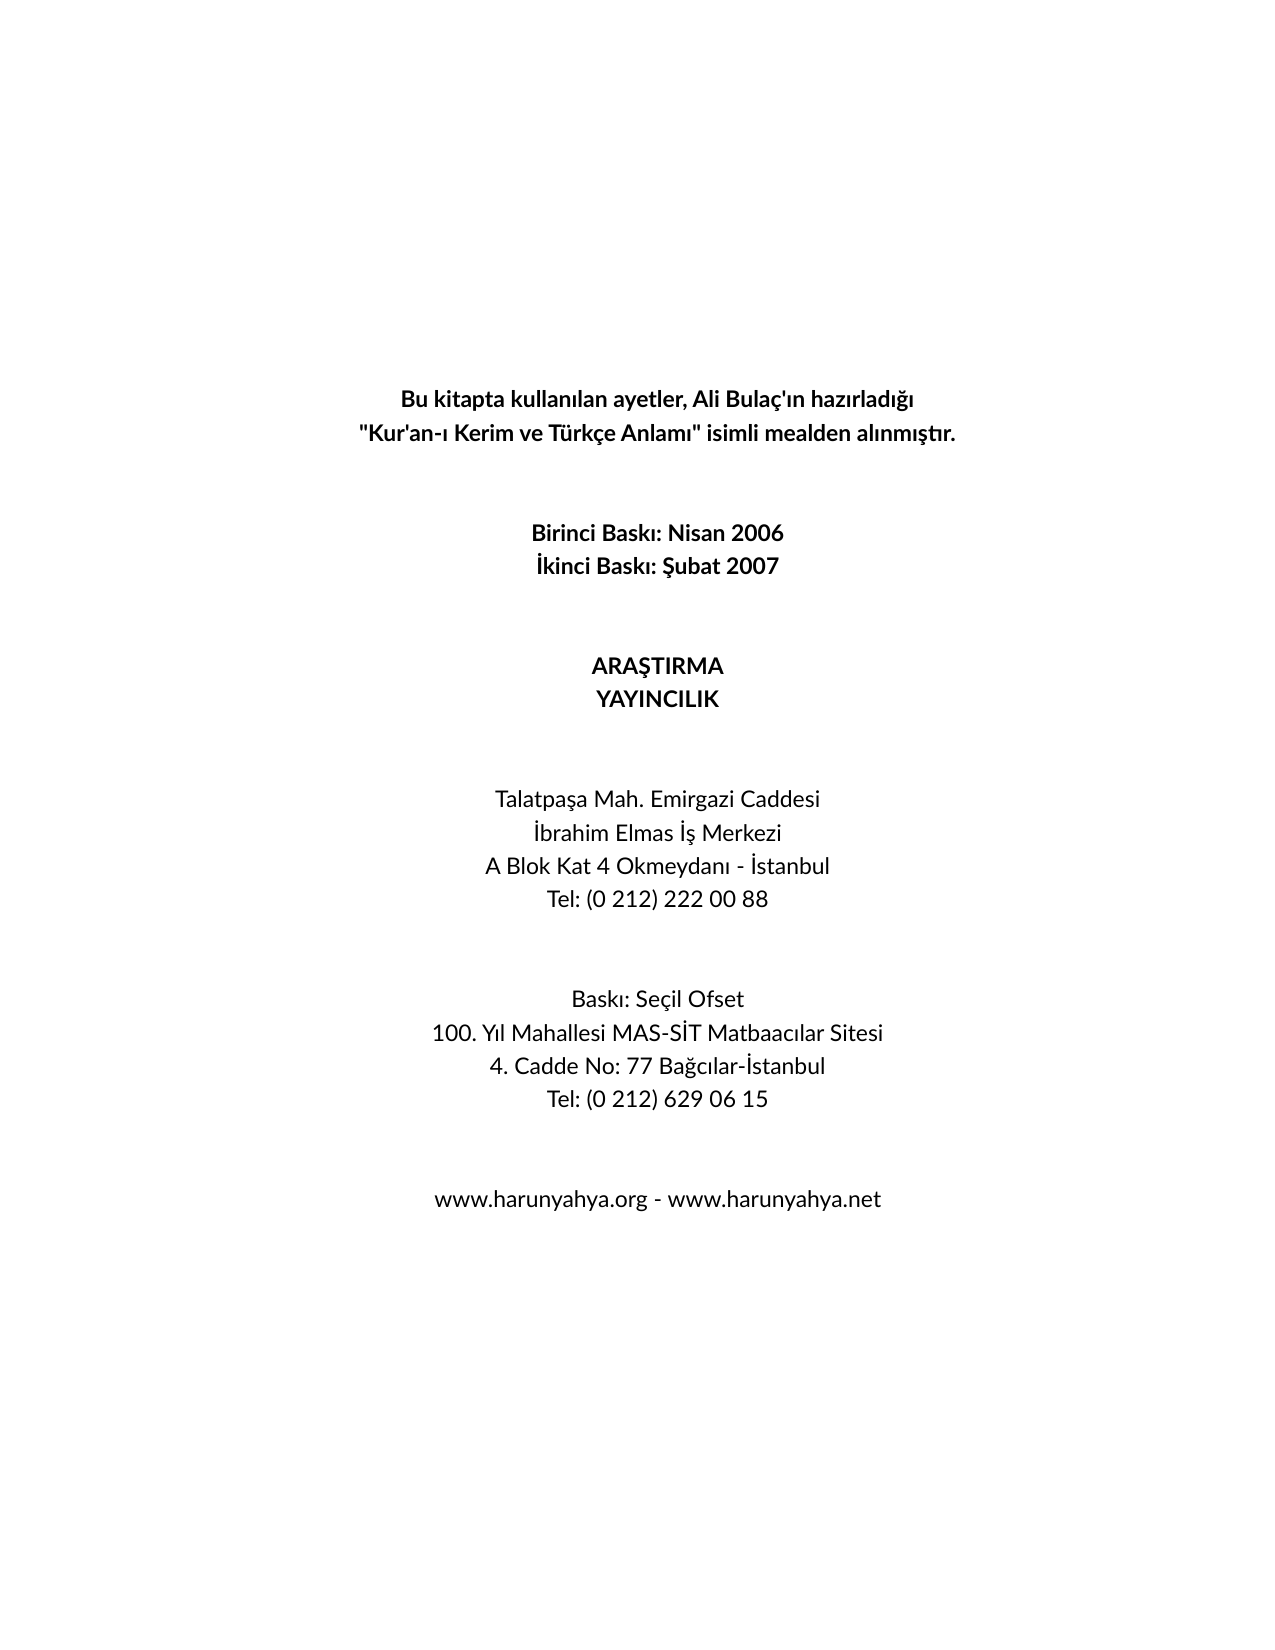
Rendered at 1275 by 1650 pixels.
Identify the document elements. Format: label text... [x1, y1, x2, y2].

text Birinci Baskı: Nisan 2006 [94, 514, 1162, 548]
text A Blok Kat 4 Okmeydanı - İstanbul [94, 848, 1162, 881]
text ARAŞTIRMA [94, 648, 1162, 681]
text İkinci Baskı: Şubat 2007 [94, 548, 1162, 581]
text İbrahim Elmas İş Merkezi [94, 814, 1162, 848]
text Bu kitapta kullanılan ayetler, Ali Bulaç'ın hazırladığı [94, 381, 1162, 414]
text Talatpaşa Mah. Emirgazi Caddesi [94, 781, 1162, 814]
text www.harunyahya.org - www.harunyahya.net [94, 1181, 1162, 1214]
text Tel: (0 212) 222 00 88 [94, 881, 1162, 914]
text 100. Yıl Mahallesi MAS-SİT Matbaacılar Sitesi [94, 1014, 1162, 1048]
text Tel: (0 212) 629 06 15 [94, 1081, 1162, 1114]
text "Kur'an-ı Kerim ve Türkçe Anlamı" isimli mealden alınmıştır. [94, 414, 1162, 448]
text YAYINCILIK [94, 681, 1162, 714]
text Baskı: Seçil Ofset [94, 981, 1162, 1014]
text 4. Cadde No: 77 Bağcılar-İstanbul [94, 1048, 1162, 1081]
